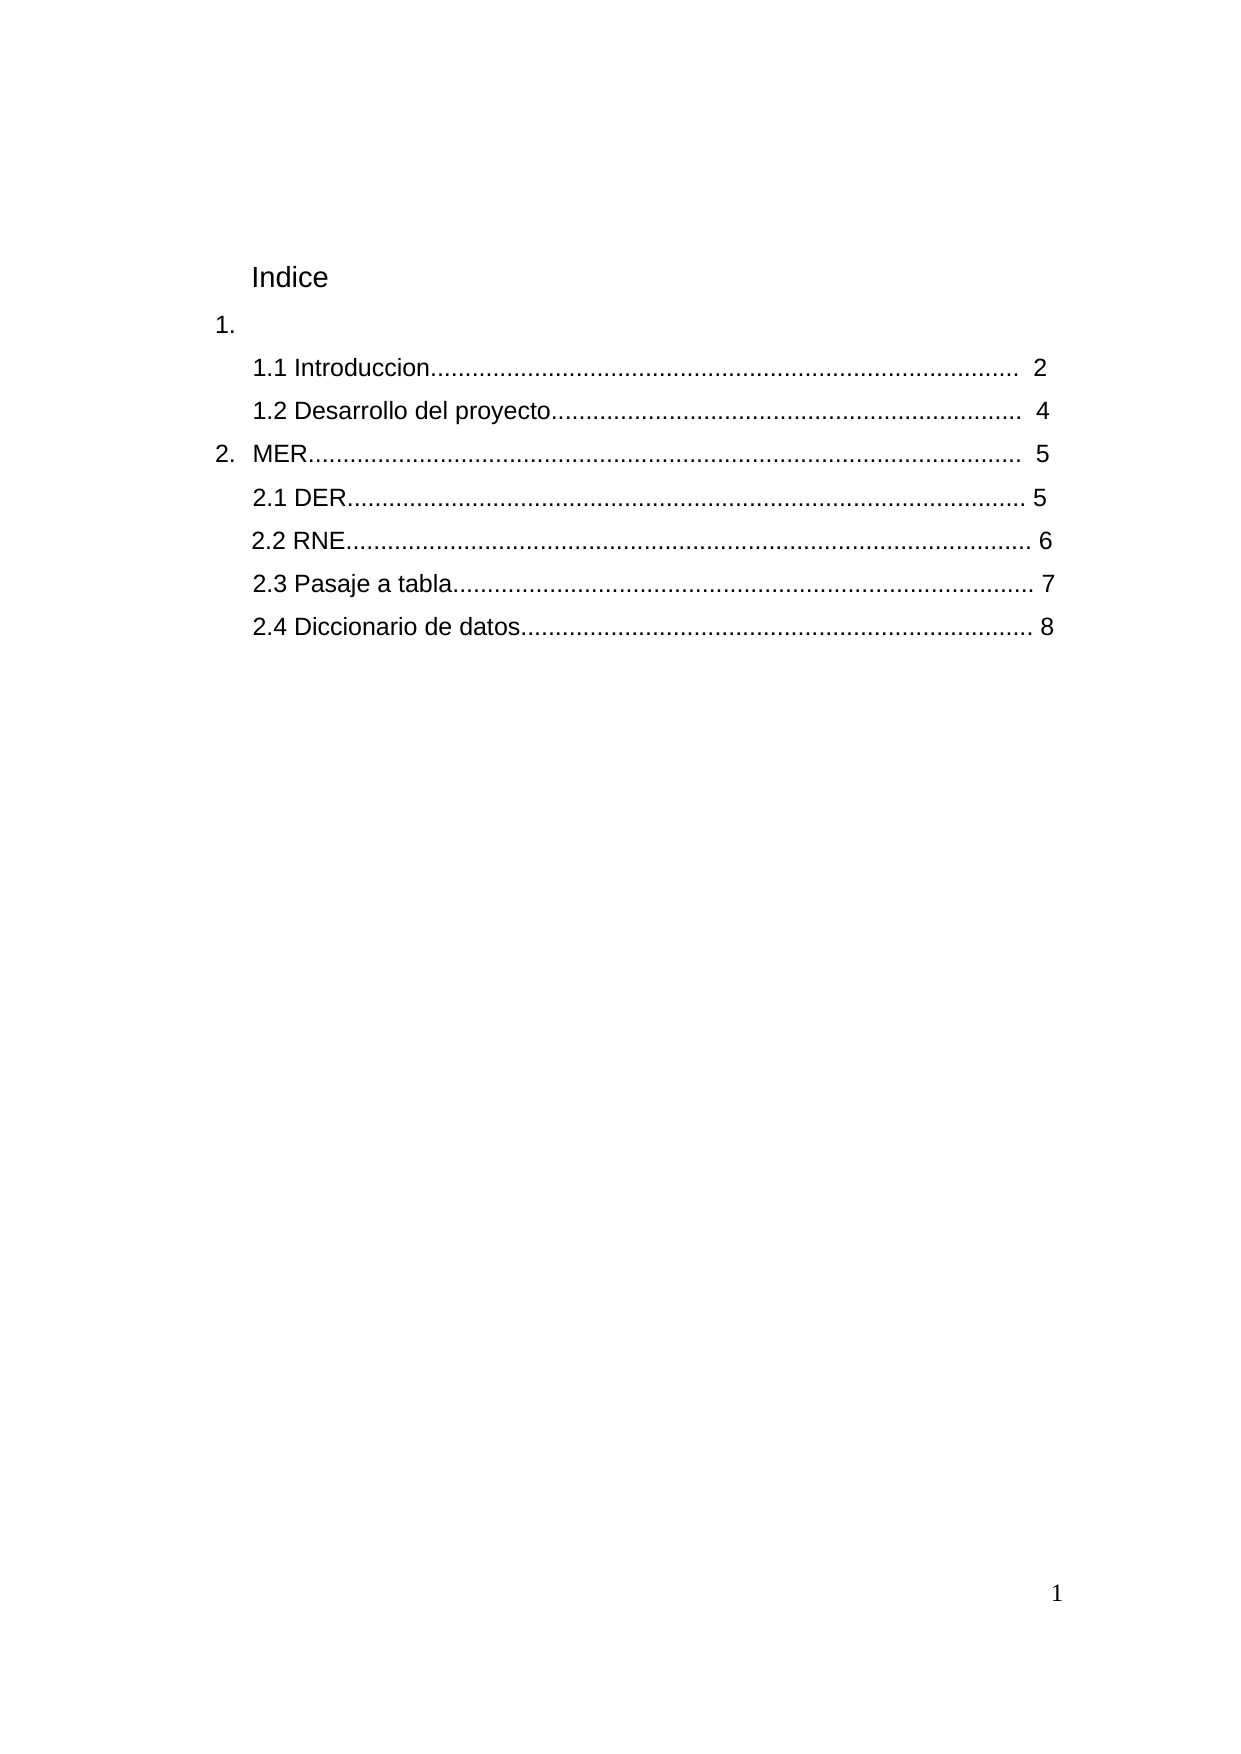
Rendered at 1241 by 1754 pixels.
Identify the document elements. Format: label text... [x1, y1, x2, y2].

list 2.4 Diccionario de datos.......................................................................... 8 [215, 612, 1063, 684]
list 2.1 DER.................................................................................................. 5 [215, 483, 1063, 511]
text Indice [177, 260, 1063, 293]
list 2.3 Pasaje a tabla.................................................................................... 7 [215, 569, 1063, 598]
text 2.2 RNE................................................................................................... 6 [177, 526, 1063, 554]
list MER....................................................................................................... 5 [215, 439, 1063, 468]
list 1.1 Introduccion..................................................................................... 2 1.2 Desarrollo del proyecto.................................................................... 4 [215, 310, 1063, 425]
